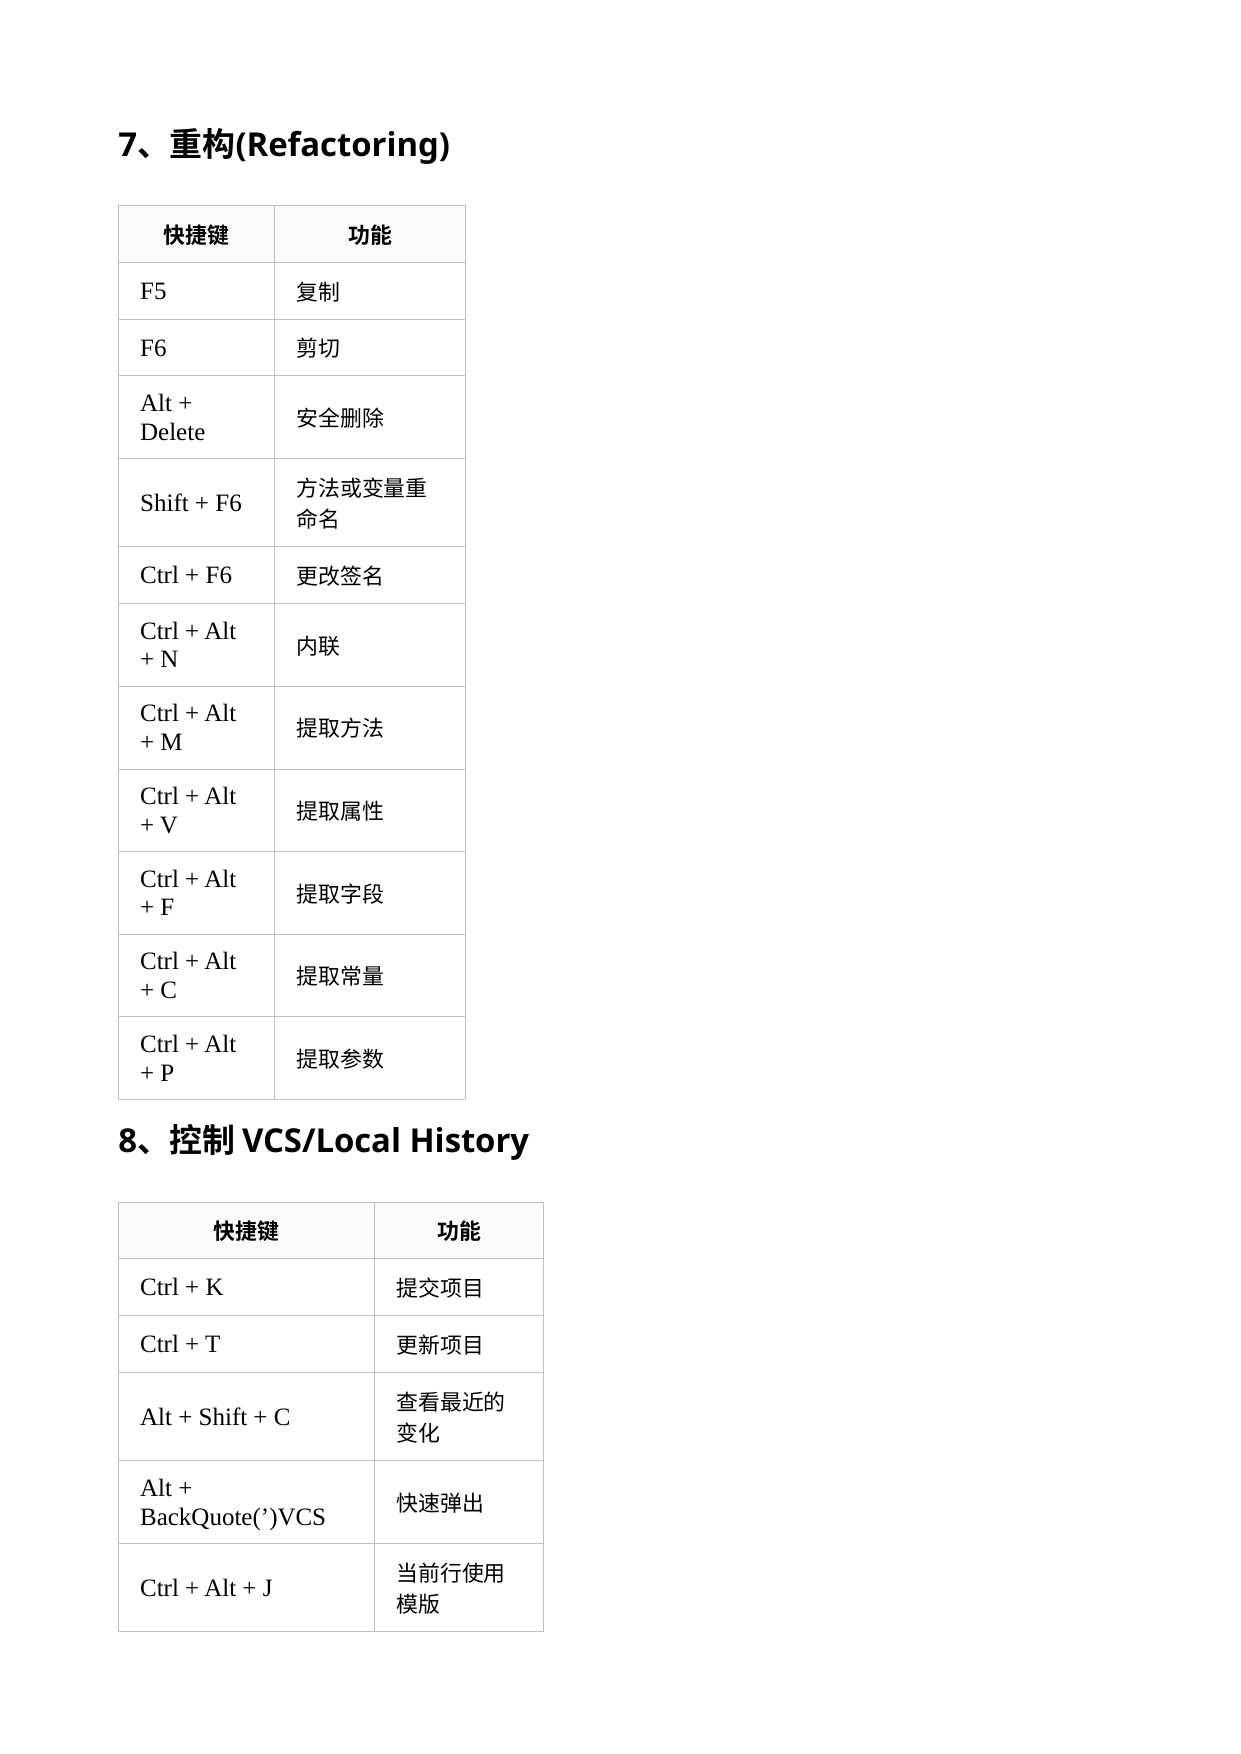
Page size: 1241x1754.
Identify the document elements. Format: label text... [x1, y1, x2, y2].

table_cell 提交项目 [375, 1259, 543, 1315]
table_cell Alt + BackQuote(’)VCS [119, 1461, 374, 1543]
table_cell Ctrl + K [119, 1259, 374, 1315]
table_cell 提取常量 [275, 935, 465, 1016]
table_cell Alt + Shift + C [119, 1373, 374, 1460]
table_cell 复制 [275, 263, 465, 319]
table_cell Ctrl + Alt + M [119, 687, 274, 768]
table_cell Shift + F6 [119, 459, 274, 546]
table_cell 提取方法 [275, 687, 465, 768]
table_header 快捷键 [119, 206, 274, 262]
table_cell Ctrl + Alt + F [119, 852, 274, 934]
table_cell Ctrl + Alt + V [119, 770, 274, 851]
table_cell Ctrl + Alt + C [119, 935, 274, 1016]
table_cell 内联 [275, 604, 465, 686]
table_cell 剪切 [275, 320, 465, 375]
table_header 功能 [375, 1203, 543, 1258]
table_cell 快速弹出 [375, 1461, 543, 1543]
subtitle 8、控制VCS/Local History [118, 1114, 1122, 1162]
table_cell Alt + Delete [119, 376, 274, 458]
table_cell 查看最近的变化 [375, 1373, 543, 1460]
table_cell 提取参数 [275, 1017, 465, 1099]
table_cell 安全删除 [275, 376, 465, 458]
subtitle 7、重构(Refactoring) [118, 118, 1122, 166]
table_cell 提取属性 [275, 770, 465, 851]
table_cell 方法或变量重命名 [275, 459, 465, 546]
table_cell 更改签名 [275, 547, 465, 603]
table_cell Ctrl + T [119, 1316, 374, 1372]
table_header 快捷键 [119, 1203, 374, 1258]
table_cell F5 [119, 263, 274, 319]
table_cell F6 [119, 320, 274, 375]
table_header 功能 [275, 206, 465, 262]
table_cell Ctrl + Alt + N [119, 604, 274, 686]
table_cell Ctrl + Alt + J [119, 1544, 374, 1631]
table_cell Ctrl + F6 [119, 547, 274, 603]
table_cell Ctrl + Alt + P [119, 1017, 274, 1099]
table_cell 更新项目 [375, 1316, 543, 1372]
table_cell 提取字段 [275, 852, 465, 934]
table_cell 当前行使用模版 [375, 1544, 543, 1631]
